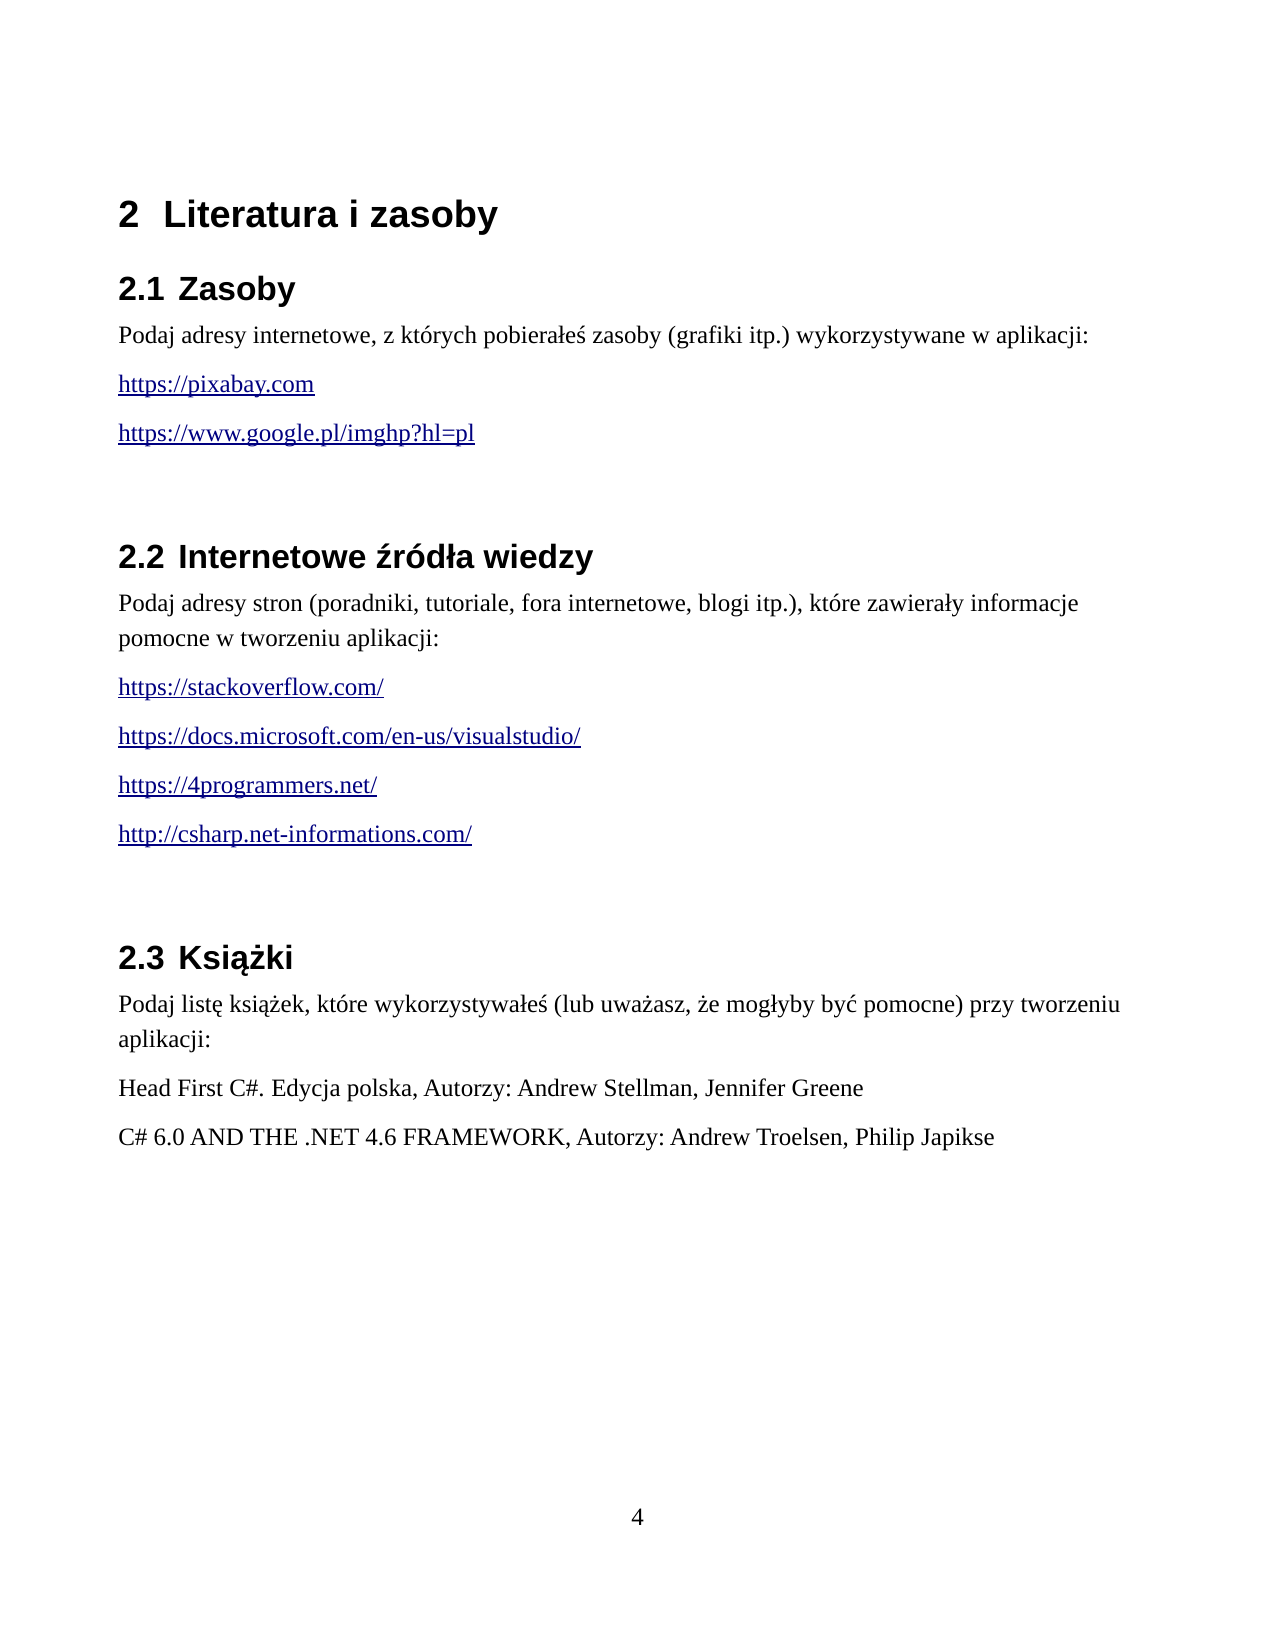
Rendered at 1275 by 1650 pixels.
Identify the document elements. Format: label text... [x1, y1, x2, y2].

text https://pixabay.com [118, 369, 1157, 398]
text Podaj adresy stron (poradniki, tutoriale, fora internetowe, blogi itp.), które zawierały informacje pomocne w tworzeniu aplikacji: [118, 588, 1157, 652]
text https://stackoverflow.com/ [118, 672, 1157, 701]
text Head First C#. Edycja polska, Autorzy: Andrew Stellman, Jennifer Greene [118, 1073, 1157, 1102]
text Podaj listę książek, które wykorzystywałeś (lub uważasz, że mogłyby być pomocne) przy tworzeniu aplikacji: [118, 989, 1157, 1053]
subtitle Książki [118, 938, 1157, 977]
subtitle Internetowe źródła wiedzy [118, 537, 1157, 576]
text C# 6.0 AND THE .NET 4.6 FRAMEWORK, Autorzy: Andrew Troelsen, Philip Japikse [118, 1122, 1157, 1151]
text http://csharp.net-informations.com/ [118, 819, 1157, 848]
subtitle Zasoby [118, 269, 1157, 308]
text https://www.google.pl/imghp?hl=pl [118, 418, 1157, 447]
subtitle Literatura i zasoby [118, 192, 1157, 236]
text Podaj adresy internetowe, z których pobierałeś zasoby (grafiki itp.) wykorzystywane w aplikacji: [118, 320, 1157, 349]
text https://docs.microsoft.com/en-us/visualstudio/ [118, 721, 1157, 750]
text https://4programmers.net/ [118, 770, 1157, 799]
